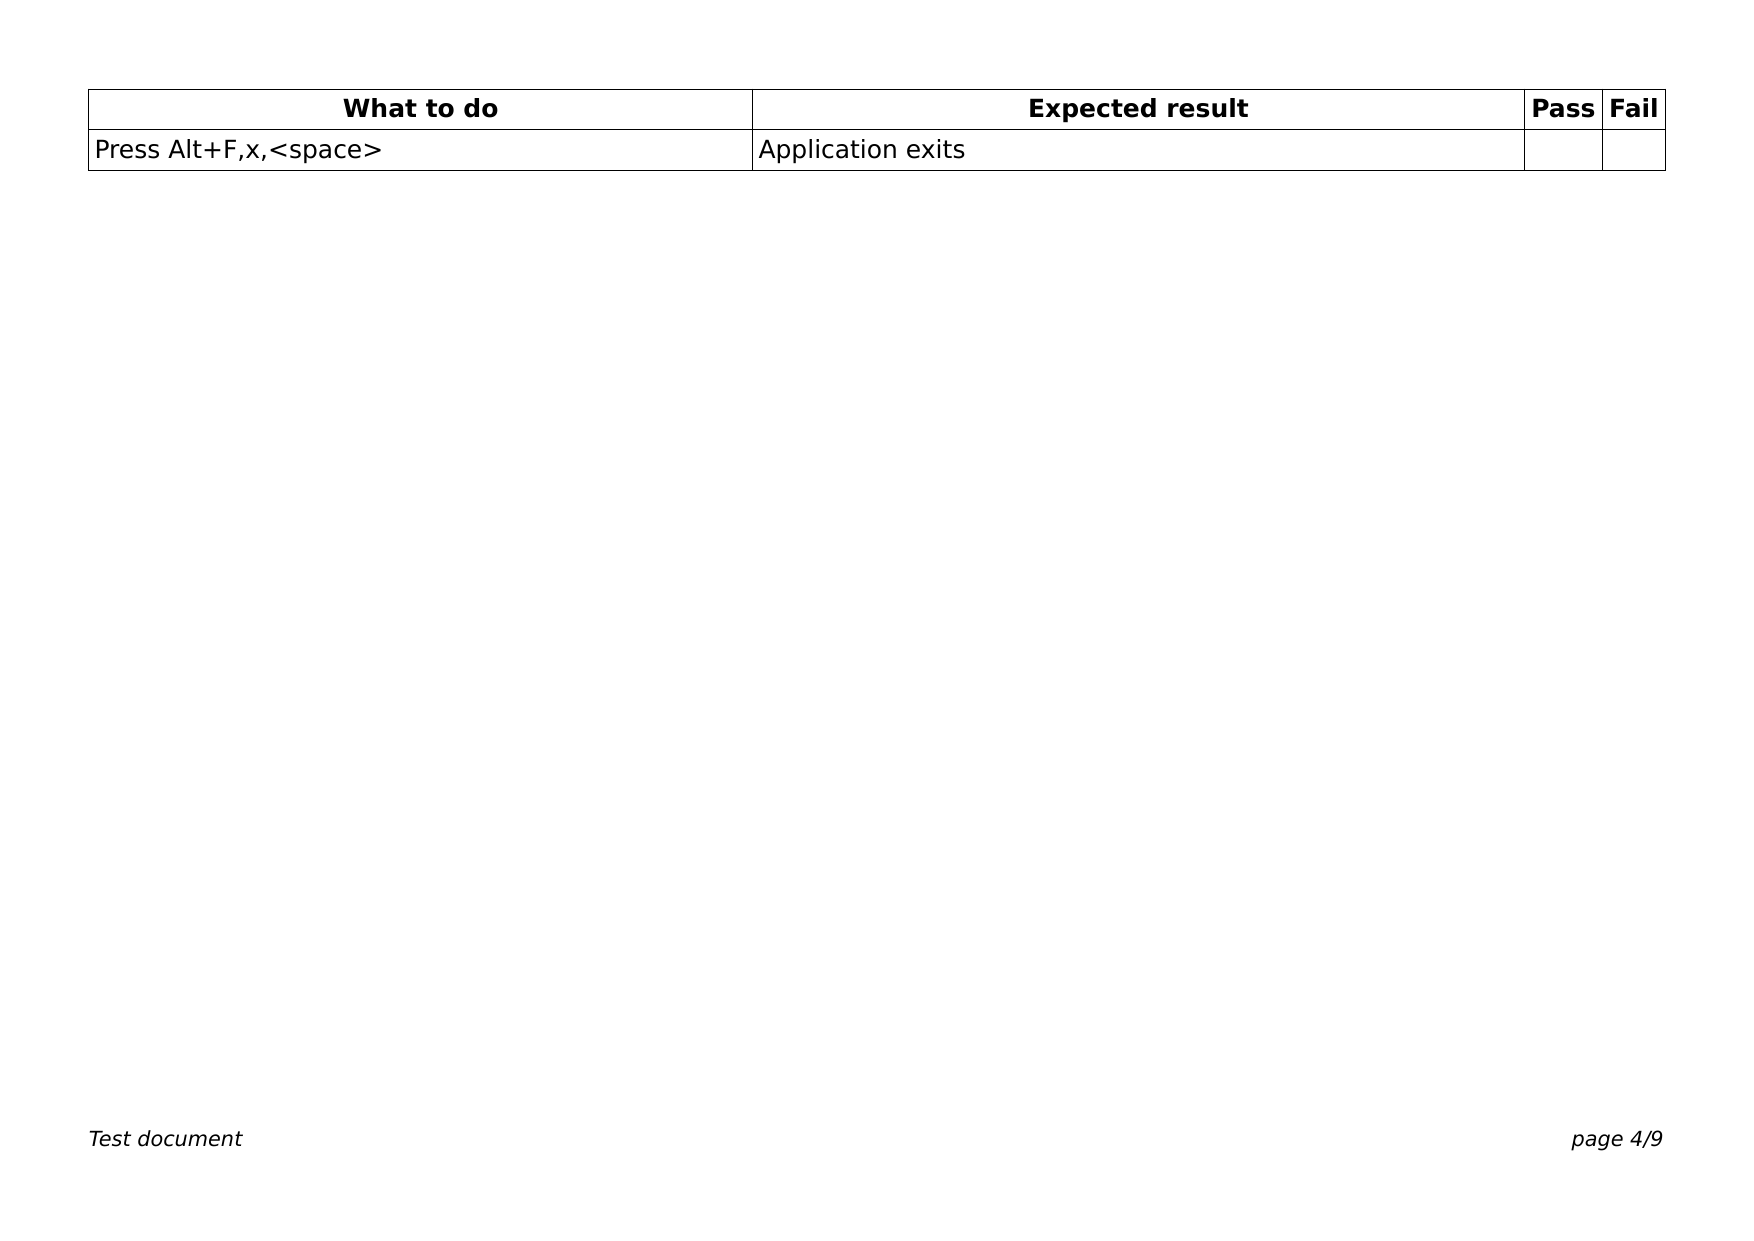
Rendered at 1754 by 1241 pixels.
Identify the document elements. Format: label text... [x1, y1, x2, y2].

table_header Fail [1603, 90, 1665, 129]
table_cell Application exits [753, 130, 1524, 170]
table_header Expected result [753, 90, 1524, 129]
table_cell [1525, 130, 1602, 170]
table_header Pass [1525, 90, 1602, 129]
table_cell Press Alt+F,x,<space> [89, 130, 752, 170]
table_header What to do [89, 90, 752, 129]
table_cell [1603, 130, 1665, 170]
